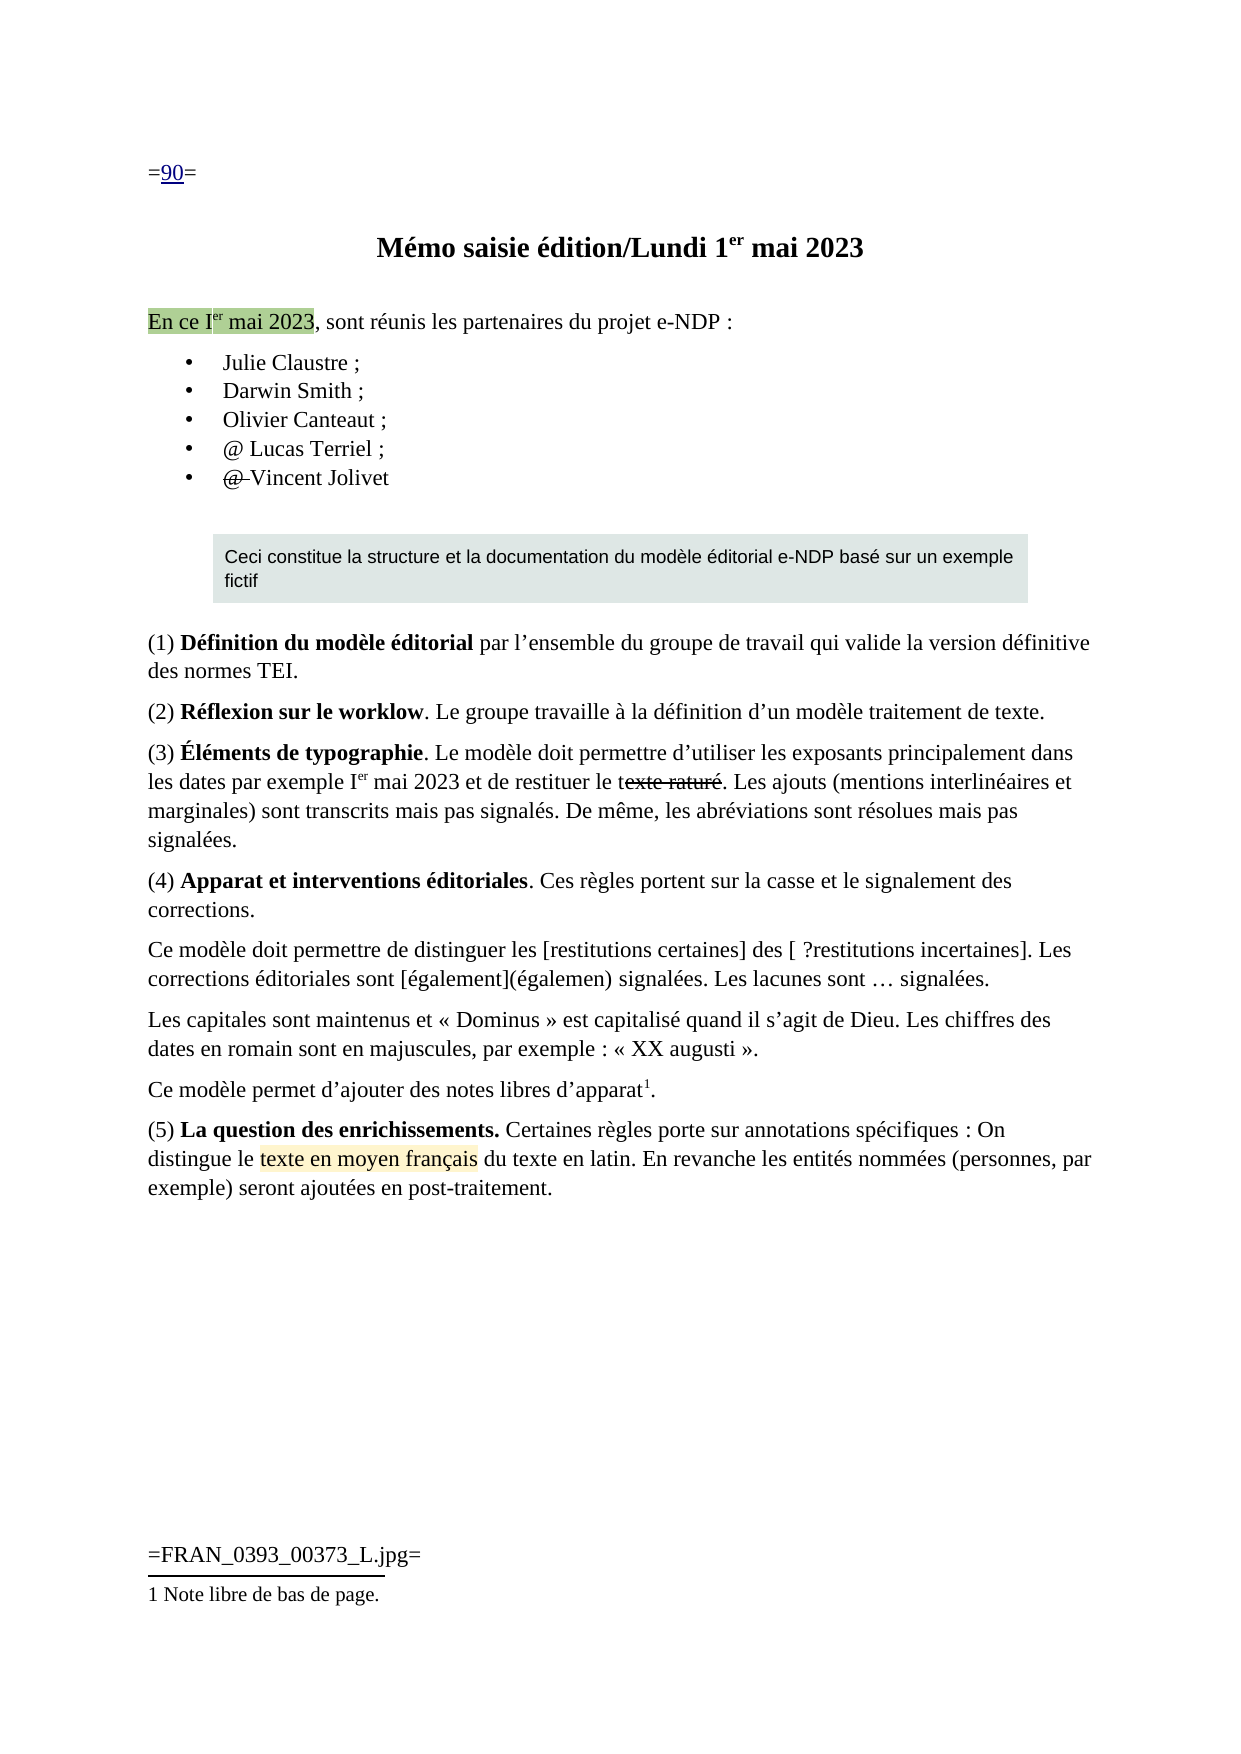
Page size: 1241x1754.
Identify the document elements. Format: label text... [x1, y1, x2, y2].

text En ce Ier mai 2023, sont réunis les partenaires du projet e-NDP : [314, 308, 1093, 334]
text (4) Apparat et interventions éditoriales. Ces règles portent sur la casse et le signalement des corrections. [148, 867, 1093, 922]
text Note libre de bas de page. [148, 1582, 1093, 1606]
text (2) Réflexion sur le worklow. Le groupe travaille à la définition d’un modèle traitement de texte. [148, 698, 1093, 725]
list Darwin Smith ; [185, 378, 1093, 404]
list @ Lucas Terriel ; [185, 436, 1093, 462]
text Ce modèle permet d’ajouter des notes libres d’apparat. [148, 1076, 1093, 1102]
text (3) Éléments de typographie. Le modèle doit permettre d’utiliser les exposants principalement dans les dates par exemple Ier mai 2023 et de restituer le texte raturé. Les ajouts (mentions interlinéaires et marginales) sont transcrits mais pas signalés. De même, les abréviations sont résolues mais pas signalées. [148, 739, 1093, 852]
text Les capitales sont maintenus et « Dominus » est capitalisé quand il s’agit de Dieu. Les chiffres des dates en romain sont en majuscules, par exemple : « XX augusti ». [148, 1006, 1093, 1061]
subtitle Mémo saisie édition/Lundi 1er mai 2023 [148, 230, 1093, 263]
text (1) Définition du modèle éditorial par l’ensemble du groupe de travail qui valide la version définitive des normes TEI. [148, 629, 1093, 684]
text Ce modèle doit permettre de distinguer les [restitutions certaines] des [ ?restitutions incertaines]. Les corrections éditoriales sont [également](égalemen) signalées. Les lacunes sont … signalées. [148, 936, 1093, 992]
list Olivier Canteaut ; [185, 407, 1093, 433]
list Julie Claustre ; [185, 349, 1093, 375]
text =FRAN_0393_00373_L.jpg= [148, 1541, 1093, 1567]
list @ Vincent Jolivet [185, 464, 1093, 491]
text =90= [148, 159, 1093, 186]
text Ceci constitue la structure et la documentation du modèle éditorial e-NDP basé sur un exemple fictif [213, 534, 1028, 603]
text (5) La question des enrichissements. Certaines règles porte sur annotations spécifiques : On distingue le texte en moyen français du texte en latin. En revanche les entités nommées (personnes, par exemple) seront ajoutées en post-traitement. [148, 1116, 1093, 1201]
